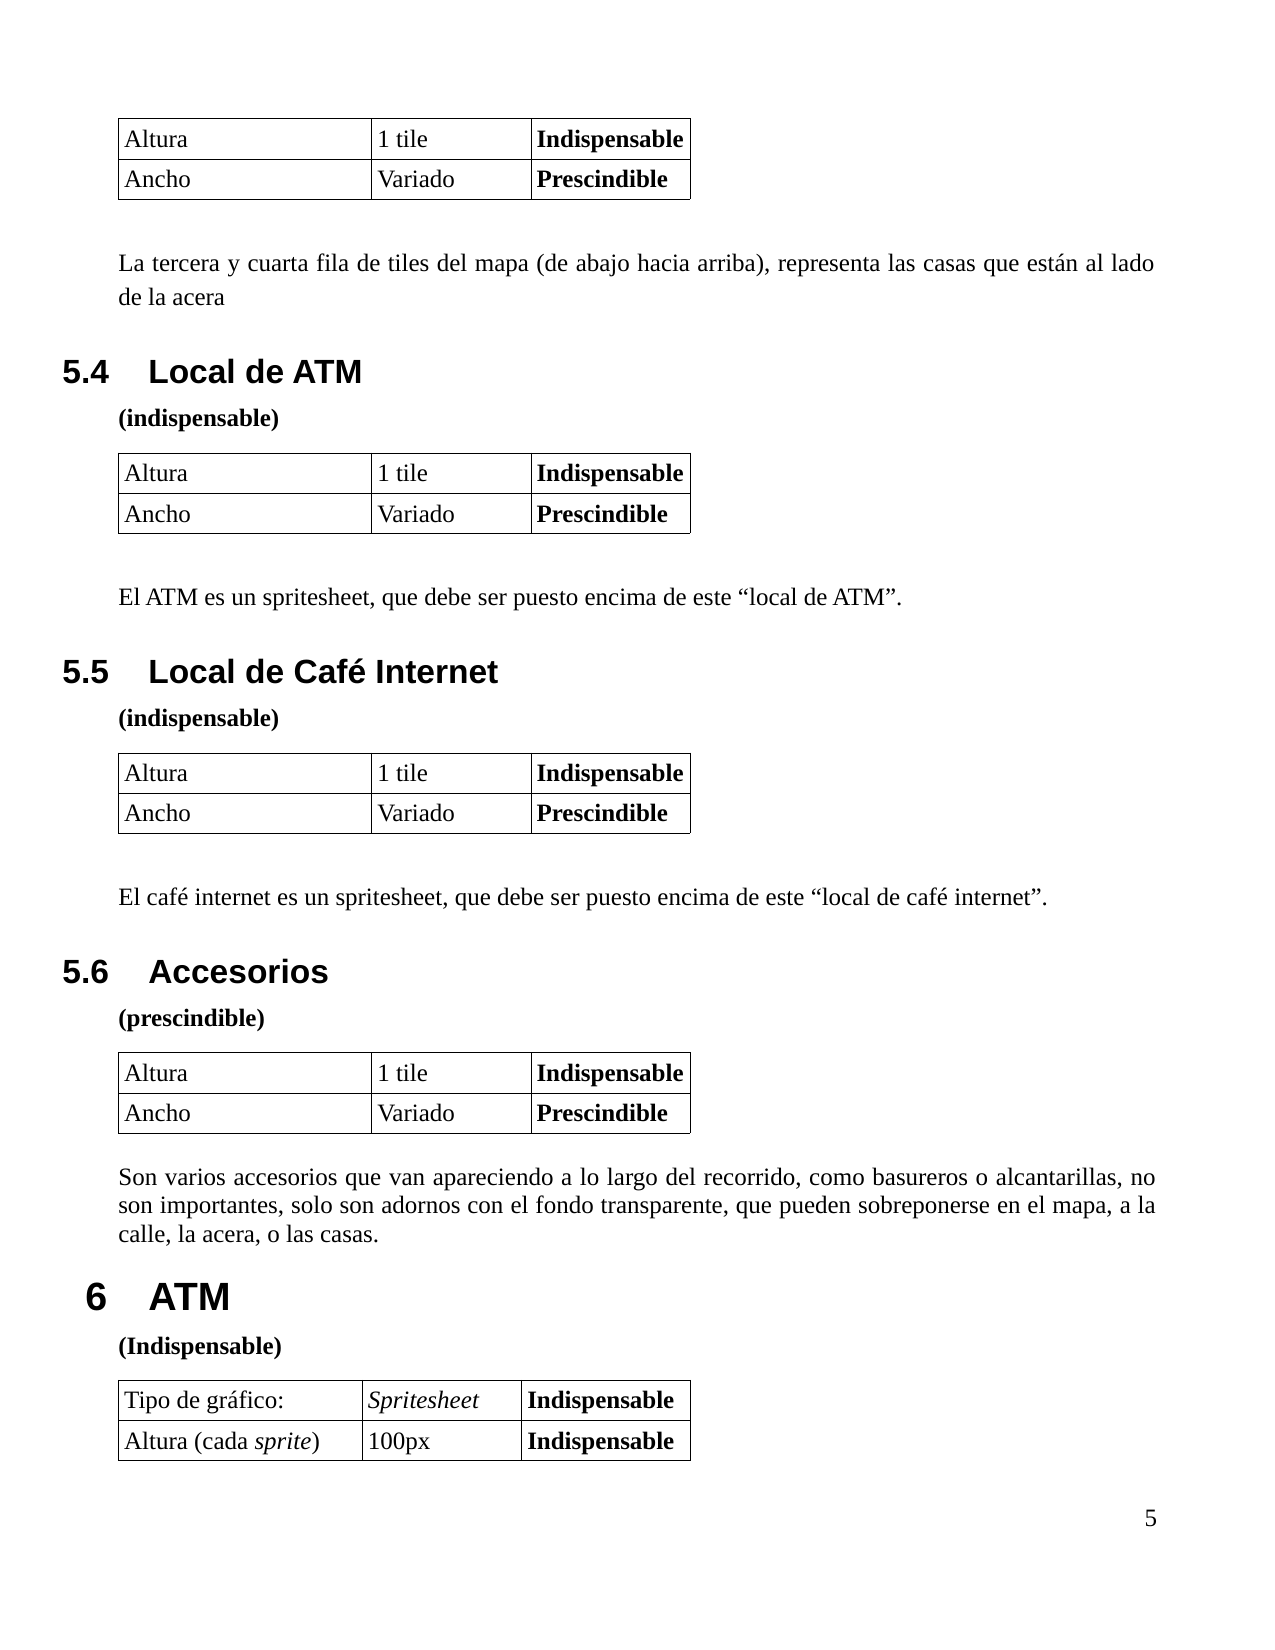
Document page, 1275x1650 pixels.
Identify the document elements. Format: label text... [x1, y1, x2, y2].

table_header Tipo de gráfico: [119, 1381, 362, 1420]
subtitle ATM [118, 1273, 1157, 1318]
table_header Indispensable [532, 119, 690, 158]
table_cell Prescindible [532, 794, 690, 833]
table_header 1 tile [372, 119, 531, 158]
subtitle Local de Café Internet [118, 652, 1157, 691]
table_cell Ancho [119, 494, 371, 533]
table_cell Prescindible [532, 160, 690, 199]
table_header Indispensable [532, 754, 690, 793]
table_header Spritesheet [363, 1381, 521, 1420]
table_header Indispensable [532, 1053, 690, 1093]
text (indispensable) [118, 403, 1157, 432]
table_cell Indispensable [522, 1421, 690, 1460]
table_cell Altura (cada sprite) [119, 1421, 362, 1460]
table_cell Variado [372, 794, 531, 833]
table_header Altura [119, 119, 371, 158]
table_header Altura [119, 754, 371, 793]
table_cell Variado [372, 160, 531, 199]
table_header Altura [119, 454, 371, 493]
table_cell Variado [372, 494, 531, 533]
table_cell Ancho [119, 1094, 371, 1133]
table_header 1 tile [372, 1053, 531, 1093]
text El ATM es un spritesheet, que debe ser puesto encima de este “local de ATM”. [118, 582, 1157, 611]
table_cell 100px [363, 1421, 521, 1460]
text (prescindible) [118, 1003, 1157, 1032]
subtitle Accesorios [118, 952, 1157, 991]
table_cell Prescindible [532, 494, 690, 533]
text La tercera y cuarta fila de tiles del mapa (de abajo hacia arriba), representa las casas que están al lado de la acera [118, 248, 1157, 311]
subtitle Local de ATM [118, 352, 1157, 391]
table_cell Prescindible [532, 1094, 690, 1133]
table_header Indispensable [532, 454, 690, 493]
text El café internet es un spritesheet, que debe ser puesto encima de este “local de café internet”. [118, 882, 1157, 911]
table_cell Ancho [119, 794, 371, 833]
table_header 1 tile [372, 754, 531, 793]
text Son varios accesorios que van apareciendo a lo largo del recorrido, como basureros o alcantarillas, no son importantes, solo son adornos con el fondo transparente, que pueden sobreponerse en el mapa, a la calle, la acera, o las casas. [118, 1162, 1157, 1248]
table_header Altura [119, 1053, 371, 1093]
table_cell Variado [372, 1094, 531, 1133]
table_cell Ancho [119, 160, 371, 199]
text (Indispensable) [118, 1331, 1157, 1359]
text (indispensable) [118, 703, 1157, 732]
table_header 1 tile [372, 454, 531, 493]
table_header Indispensable [522, 1381, 690, 1420]
